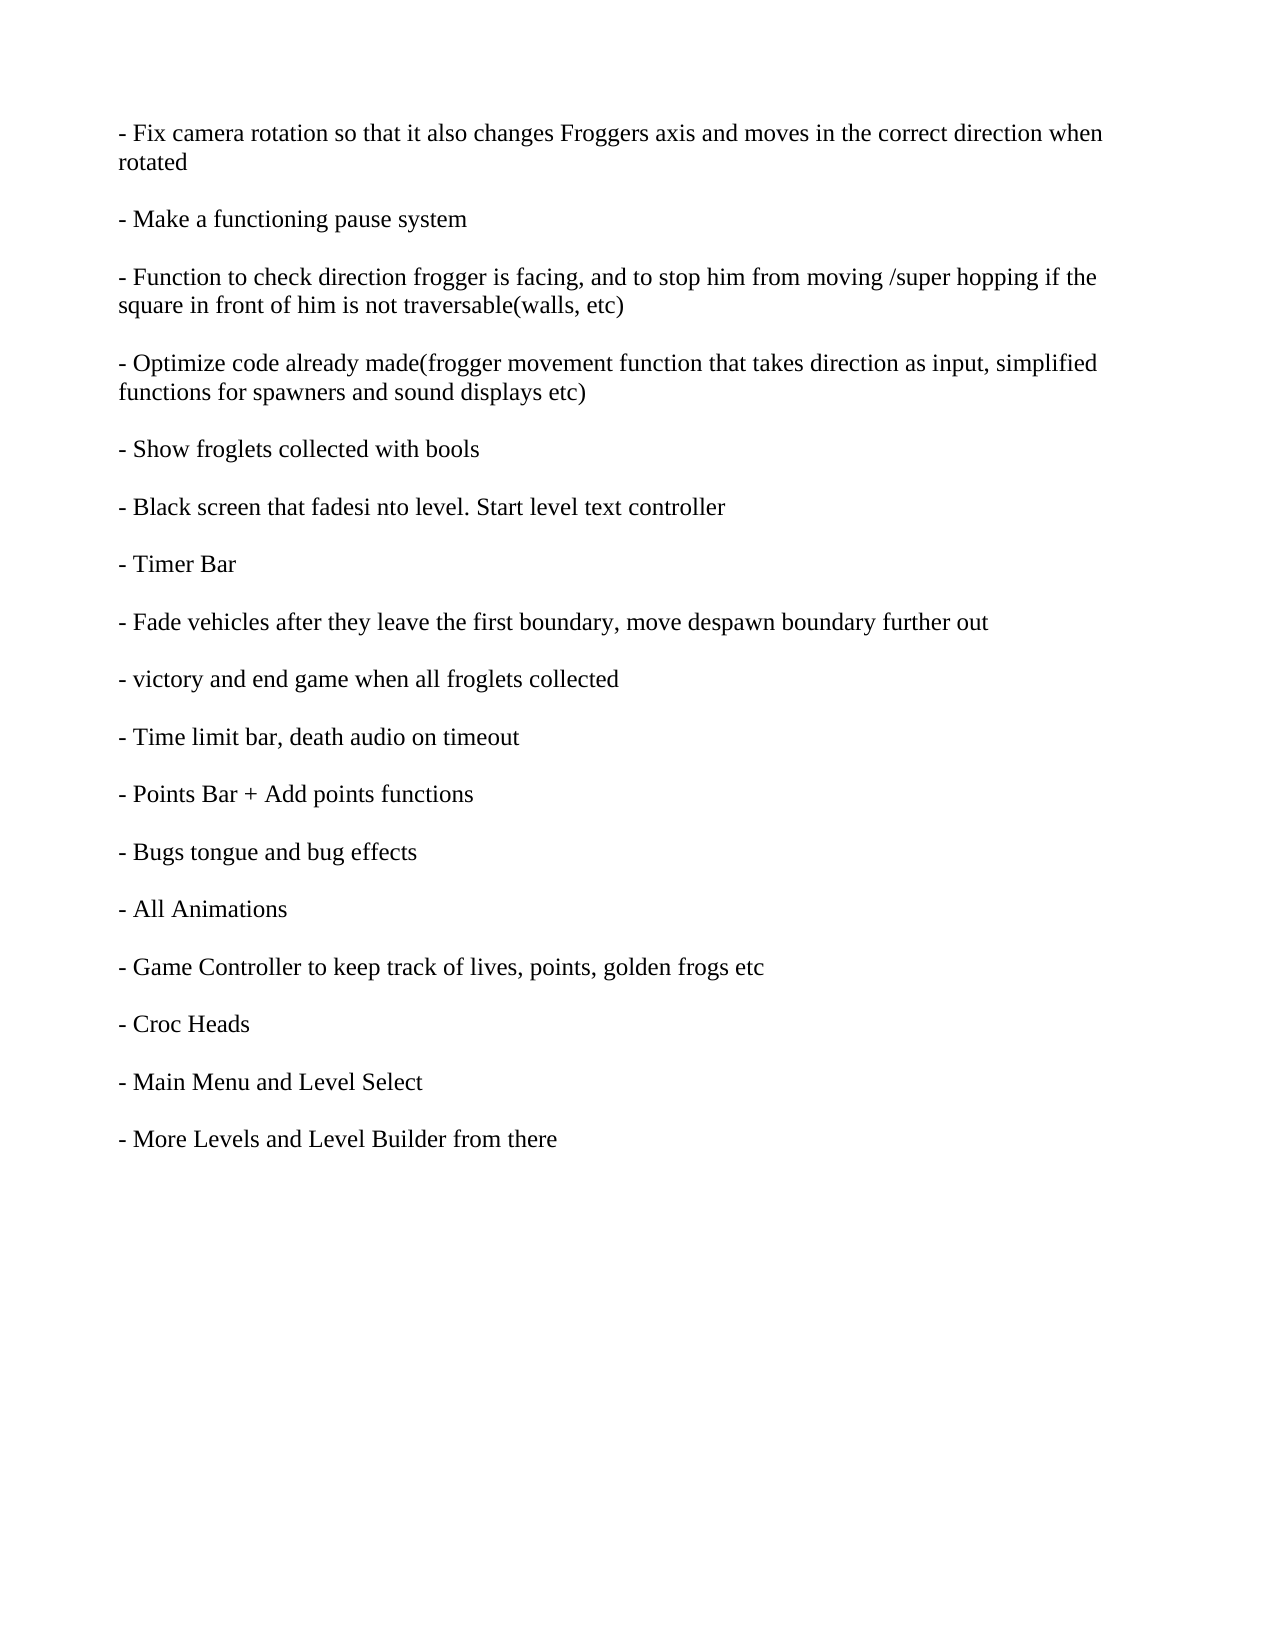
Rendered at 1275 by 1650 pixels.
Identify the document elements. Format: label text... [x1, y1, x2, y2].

text - victory and end game when all froglets collected [118, 664, 1157, 693]
text - Points Bar + Add points functions [118, 779, 1157, 808]
text - Bugs tongue and bug effects [118, 837, 1157, 866]
text - Game Controller to keep track of lives, points, golden frogs etc [118, 952, 1157, 981]
text - Black screen that fadesi nto level. Start level text controller [118, 492, 1157, 521]
text - Time limit bar, death audio on timeout [118, 722, 1157, 751]
text - Make a functioning pause system [118, 204, 1157, 233]
text - More Levels and Level Builder from there [118, 1124, 1157, 1153]
text - Show froglets collected with bools [118, 434, 1157, 463]
text - Timer Bar [118, 549, 1157, 578]
text - Croc Heads [118, 1009, 1157, 1038]
text - Fade vehicles after they leave the first boundary, move despawn boundary further out [118, 607, 1157, 636]
text - All Animations [118, 894, 1157, 923]
text - Main Menu and Level Select [118, 1067, 1157, 1096]
text - Fix camera rotation so that it also changes Froggers axis and moves in the correct direction when rotated [118, 118, 1157, 176]
text - Function to check direction frogger is facing, and to stop him from moving /super hopping if the square in front of him is not traversable(walls, etc) [118, 262, 1157, 319]
text - Optimize code already made(frogger movement function that takes direction as input, simplified functions for spawners and sound displays etc) [118, 348, 1157, 406]
